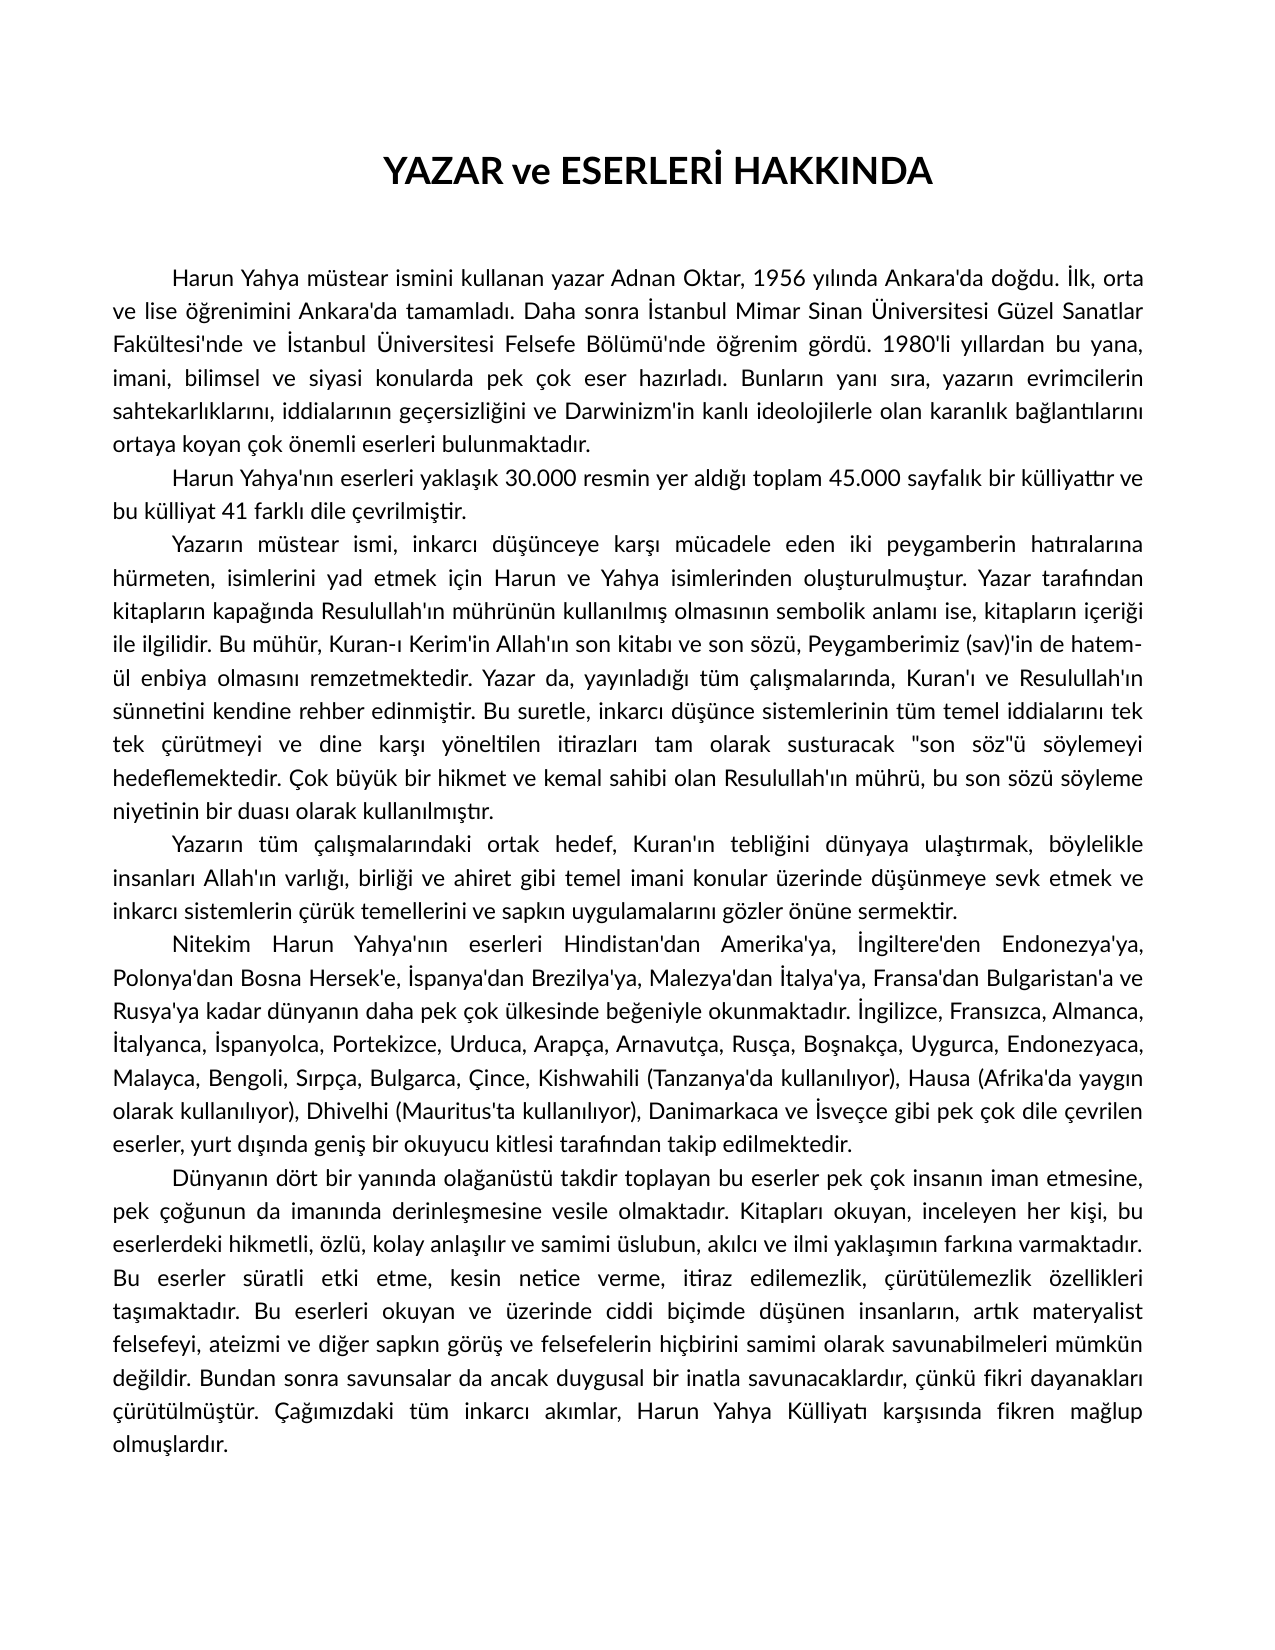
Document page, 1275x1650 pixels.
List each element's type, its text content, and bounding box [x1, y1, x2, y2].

text Nitekim Harun Yahya'nın eserleri Hindistan'dan Amerika'ya, İngiltere'den Endonezya'ya, Polonya'dan Bosna Hersek'e, İspanya'dan Brezilya'ya, Malezya'dan İtalya'ya, Fransa'dan Bulgaristan'a ve Rusya'ya kadar dünyanın daha pek çok ülkesinde beğeniyle okunmaktadır. İngilizce, Fransızca, Almanca, İtalyanca, İspanyolca, Portekizce, Urduca, Arapça, Arnavutça, Rusça, Boşnakça, Uygurca, Endonezyaca, Malayca, Bengoli, Sırpça, Bulgarca, Çince, Kishwahili (Tanzanya'da kullanılıyor), Hausa (Afrika'da yaygın olarak kullanılıyor), Dhivelhi (Mauritus'ta kullanılıyor), Danimarkaca ve İsveçce gibi pek çok dile çevrilen eserler, yurt dışında geniş bir okuyucu kitlesi tarafından takip edilmektedir. [112, 926, 1145, 1159]
text Yazarın müstear ismi, inkarcı düşünceye karşı mücadele eden iki peygamberin hatıralarına hürmeten, isimlerini yad etmek için Harun ve Yahya isimlerinden oluşturulmuştur. Yazar tarafından kitapların kapağında Resulullah'ın mührünün kullanılmış olmasının sembolik anlamı ise, kitapların içeriği ile ilgilidir. Bu mühür, Kuran-ı Kerim'in Allah'ın son kitabı ve son sözü, Peygamberimiz (sav)'in de hatem-ül enbiya olmasını remzetmektedir. Yazar da, yayınladığı tüm çalışmalarında, Kuran'ı ve Resulullah'ın sünnetini kendine rehber edinmiştir. Bu suretle, inkarcı düşünce sistemlerinin tüm temel iddialarını tek tek çürütmeyi ve dine karşı yöneltilen itirazları tam olarak susturacak "son söz"ü söylemeyi hedeflemektedir. Çok büyük bir hikmet ve kemal sahibi olan Resulullah'ın mührü, bu son sözü söyleme niyetinin bir duası olarak kullanılmıştır. [112, 526, 1145, 826]
text Dünyanın dört bir yanında olağanüstü takdir toplayan bu eserler pek çok insanın iman etmesine, pek çoğunun da imanında derinleşmesine vesile olmaktadır. Kitapları okuyan, inceleyen her kişi, bu eserlerdeki hikmetli, özlü, kolay anlaşılır ve samimi üslubun, akılcı ve ilmi yaklaşımın farkına varmaktadır. Bu eserler süratli etki etme, kesin netice verme, itiraz edilemezlik, çürütülemezlik özellikleri taşımaktadır. Bu eserleri okuyan ve üzerinde ciddi biçimde düşünen insanların, artık materyalist felsefeyi, ateizmi ve diğer sapkın görüş ve felsefelerin hiçbirini samimi olarak savunabilmeleri mümkün değildir. Bundan sonra savunsalar da ancak duygusal bir inatla savunacaklardır, çünkü fikri dayanakları çürütülmüştür. Çağımızdaki tüm inkarcı akımlar, Harun Yahya Külliyatı karşısında fikren mağlup olmuşlardır. [112, 1159, 1145, 1459]
text Yazarın tüm çalışmalarındaki ortak hedef, Kuran'ın tebliğini dünyaya ulaştırmak, böylelikle insanları Allah'ın varlığı, birliği ve ahiret gibi temel imani konular üzerinde düşünmeye sevk etmek ve inkarcı sistemlerin çürük temellerini ve sapkın uygulamalarını gözler önüne sermektir. [112, 826, 1145, 926]
text Harun Yahya'nın eserleri yaklaşık 30.000 resmin yer aldığı toplam 45.000 sayfalık bir külliyattır ve bu külliyat 41 farklı dile çevrilmiştir. [112, 459, 1145, 526]
text Harun Yahya müstear ismini kullanan yazar Adnan Oktar, 1956 yılında Ankara'da doğdu. İlk, orta ve lise öğrenimini Ankara'da tamamladı. Daha sonra İstanbul Mimar Sinan Üniversitesi Güzel Sanatlar Fakültesi'nde ve İstanbul Üniversitesi Felsefe Bölümü'nde öğrenim gördü. 1980'li yıllardan bu yana, imani, bilimsel ve siyasi konularda pek çok eser hazırladı. Bunların yanı sıra, yazarın evrimcilerin sahtekarlıklarını, iddialarının geçersizliğini ve Darwinizm'in kanlı ideolojilerle olan karanlık bağlantılarını ortaya koyan çok önemli eserleri bulunmaktadır. [112, 259, 1145, 459]
text YAZAR ve ESERLERİ HAKKINDA [112, 148, 1145, 193]
